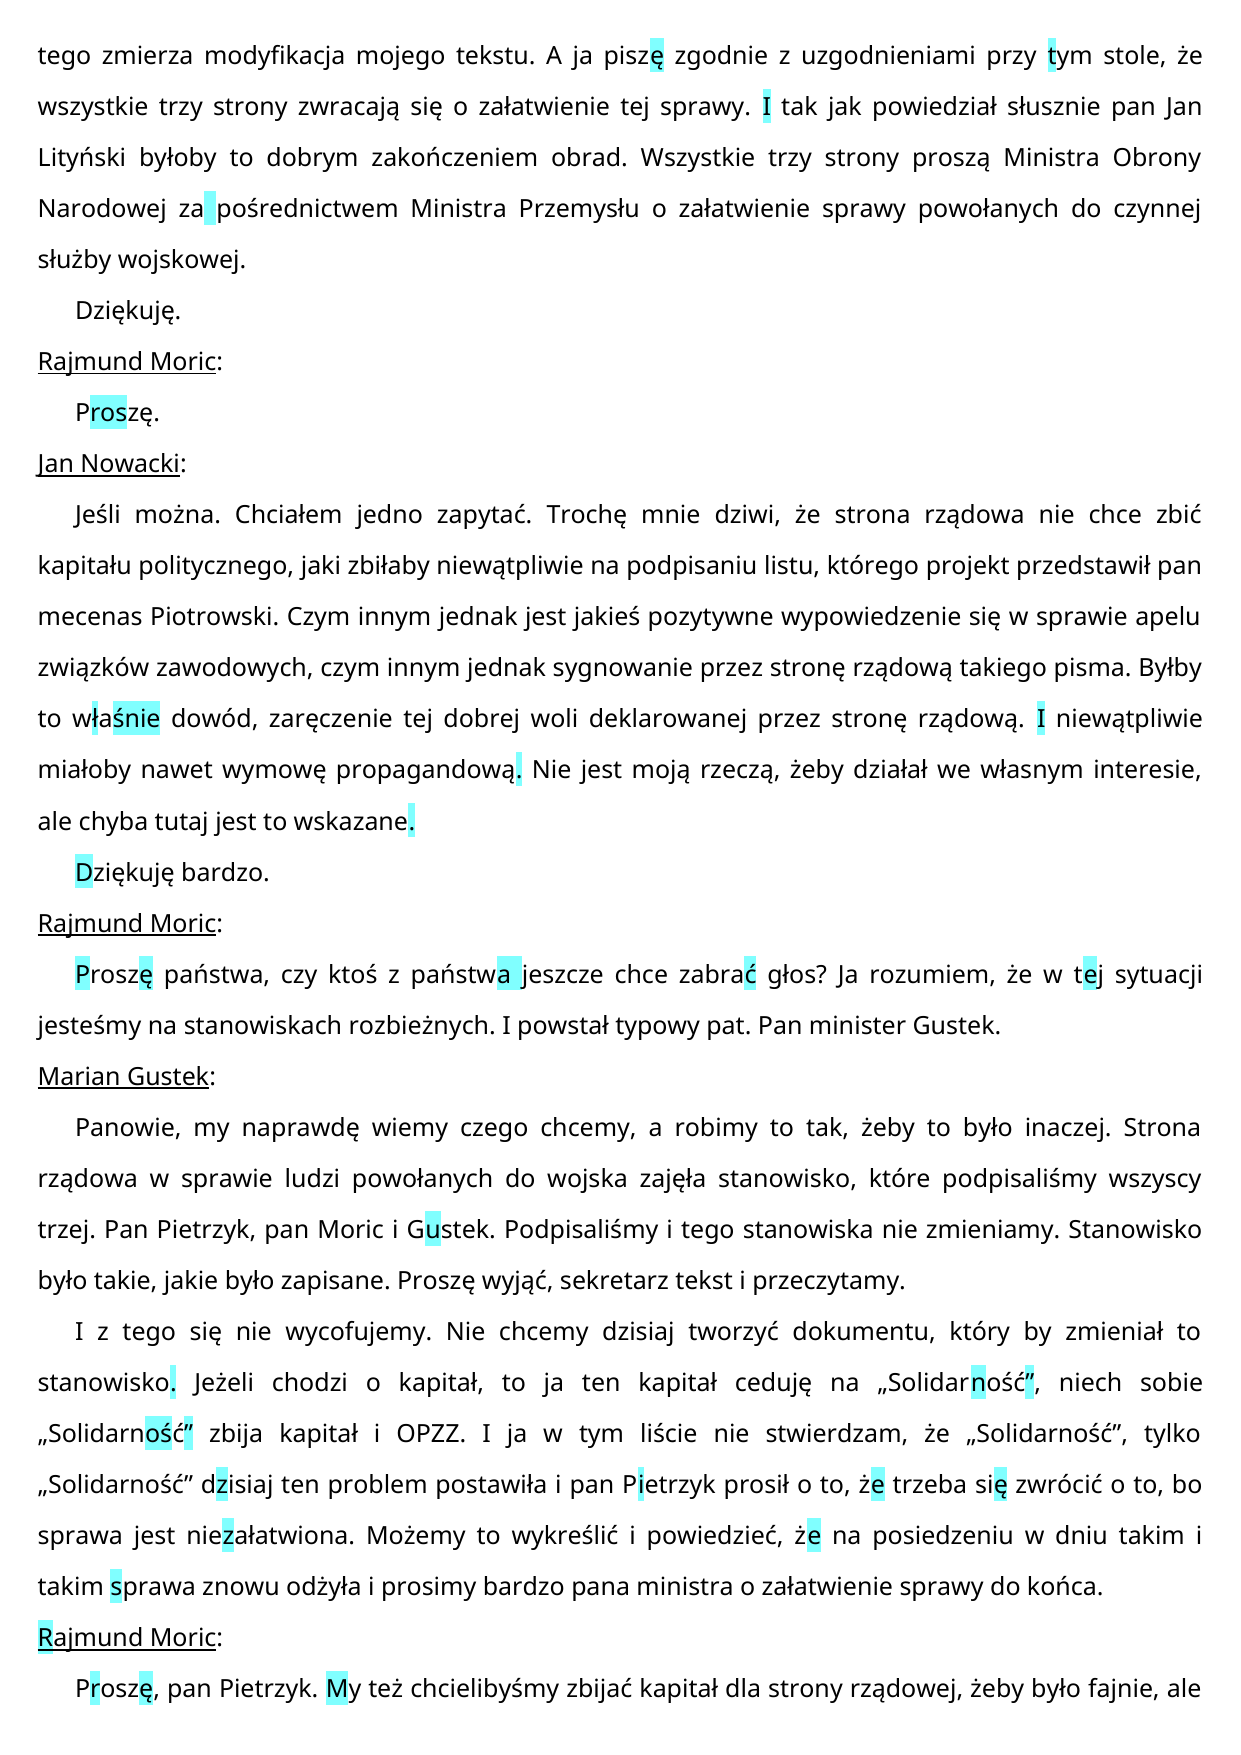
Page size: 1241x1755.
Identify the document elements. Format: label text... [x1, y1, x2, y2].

text Proszę. [37, 395, 1203, 429]
text Dziękuję bardzo. [37, 854, 1203, 888]
text Rajmund Moric: [37, 344, 1203, 378]
text Rajmund Moric: [37, 1620, 1203, 1654]
text Proszę, pan Pietrzyk. My też chcielibyśmy zbijać kapitał dla strony rządowej, żeby było fajnie, ale [37, 1671, 1203, 1705]
text tego zmierza modyfikacja mojego tekstu. A ja piszę zgodnie z uzgodnieniami przy tym stole, że wszystkie trzy strony zwracają się o załatwienie tej sprawy. I tak jak powiedział słusznie pan Jan Lityński byłoby to dobrym zakończeniem obrad. Wszystkie trzy strony proszą Ministra Obrony Narodowej za pośrednictwem Ministra Przemysłu o załatwienie sprawy powołanych do czynnej służby wojskowej. [37, 37, 1203, 276]
text Jeśli można. Chciałem jedno zapytać. Trochę mnie dziwi, że strona rządowa nie chce zbić kapitału politycznego, jaki zbiłaby niewątpliwie na podpisaniu listu, którego projekt przedstawił pan mecenas Piotrowski. Czym innym jednak jest jakieś pozytywne wypowiedzenie się w sprawie apelu związków zawodowych, czym innym jednak sygnowanie przez stronę rządową takiego pisma. Byłby to właśnie dowód, zaręczenie tej dobrej woli deklarowanej przez stronę rządową. I niewątpliwie miałoby nawet wymowę propagandową. Nie jest moją rzeczą, żeby działał we własnym interesie, ale chyba tutaj jest to wskazane. [37, 497, 1203, 837]
text Panowie, my naprawdę wiemy czego chcemy, a robimy to tak, żeby to było inaczej. Strona rządowa w sprawie ludzi powołanych do wojska zajęła stanowisko, które podpisaliśmy wszyscy trzej. Pan Pietrzyk, pan Moric i Gustek. Podpisaliśmy i tego stanowiska nie zmieniamy. Stanowisko było takie, jakie było zapisane. Proszę wyjąć, sekretarz tekst i przeczytamy. [37, 1109, 1203, 1297]
text Rajmund Moric: [37, 905, 1203, 939]
text Marian Gustek: [37, 1058, 1203, 1092]
text Proszę państwa, czy ktoś z państwa jeszcze chce zabrać głos? Ja rozumiem, że w tej sytuacji jesteśmy na stanowiskach rozbieżnych. I powstał typowy pat. Pan minister Gustek. [37, 956, 1203, 1041]
text Dziękuję. [37, 293, 1203, 327]
text I z tego się nie wycofujemy. Nie chcemy dzisiaj tworzyć dokumentu, który by zmieniał to stanowisko. Jeżeli chodzi o kapitał, to ja ten kapitał ceduję na „Solidarność”, niech sobie „Solidarność” zbija kapitał i OPZZ. I ja w tym liście nie stwierdzam, że „Solidarność”, tylko „Solidarność” dzisiaj ten problem postawiła i pan Pietrzyk prosił o to, że trzeba się zwrócić o to, bo sprawa jest niezałatwiona. Możemy to wykreślić i powiedzieć, że na posiedzeniu w dniu takim i takim sprawa znowu odżyła i prosimy bardzo pana ministra o załatwienie sprawy do końca. [37, 1313, 1203, 1603]
text Jan Nowacki: [37, 446, 1203, 480]
